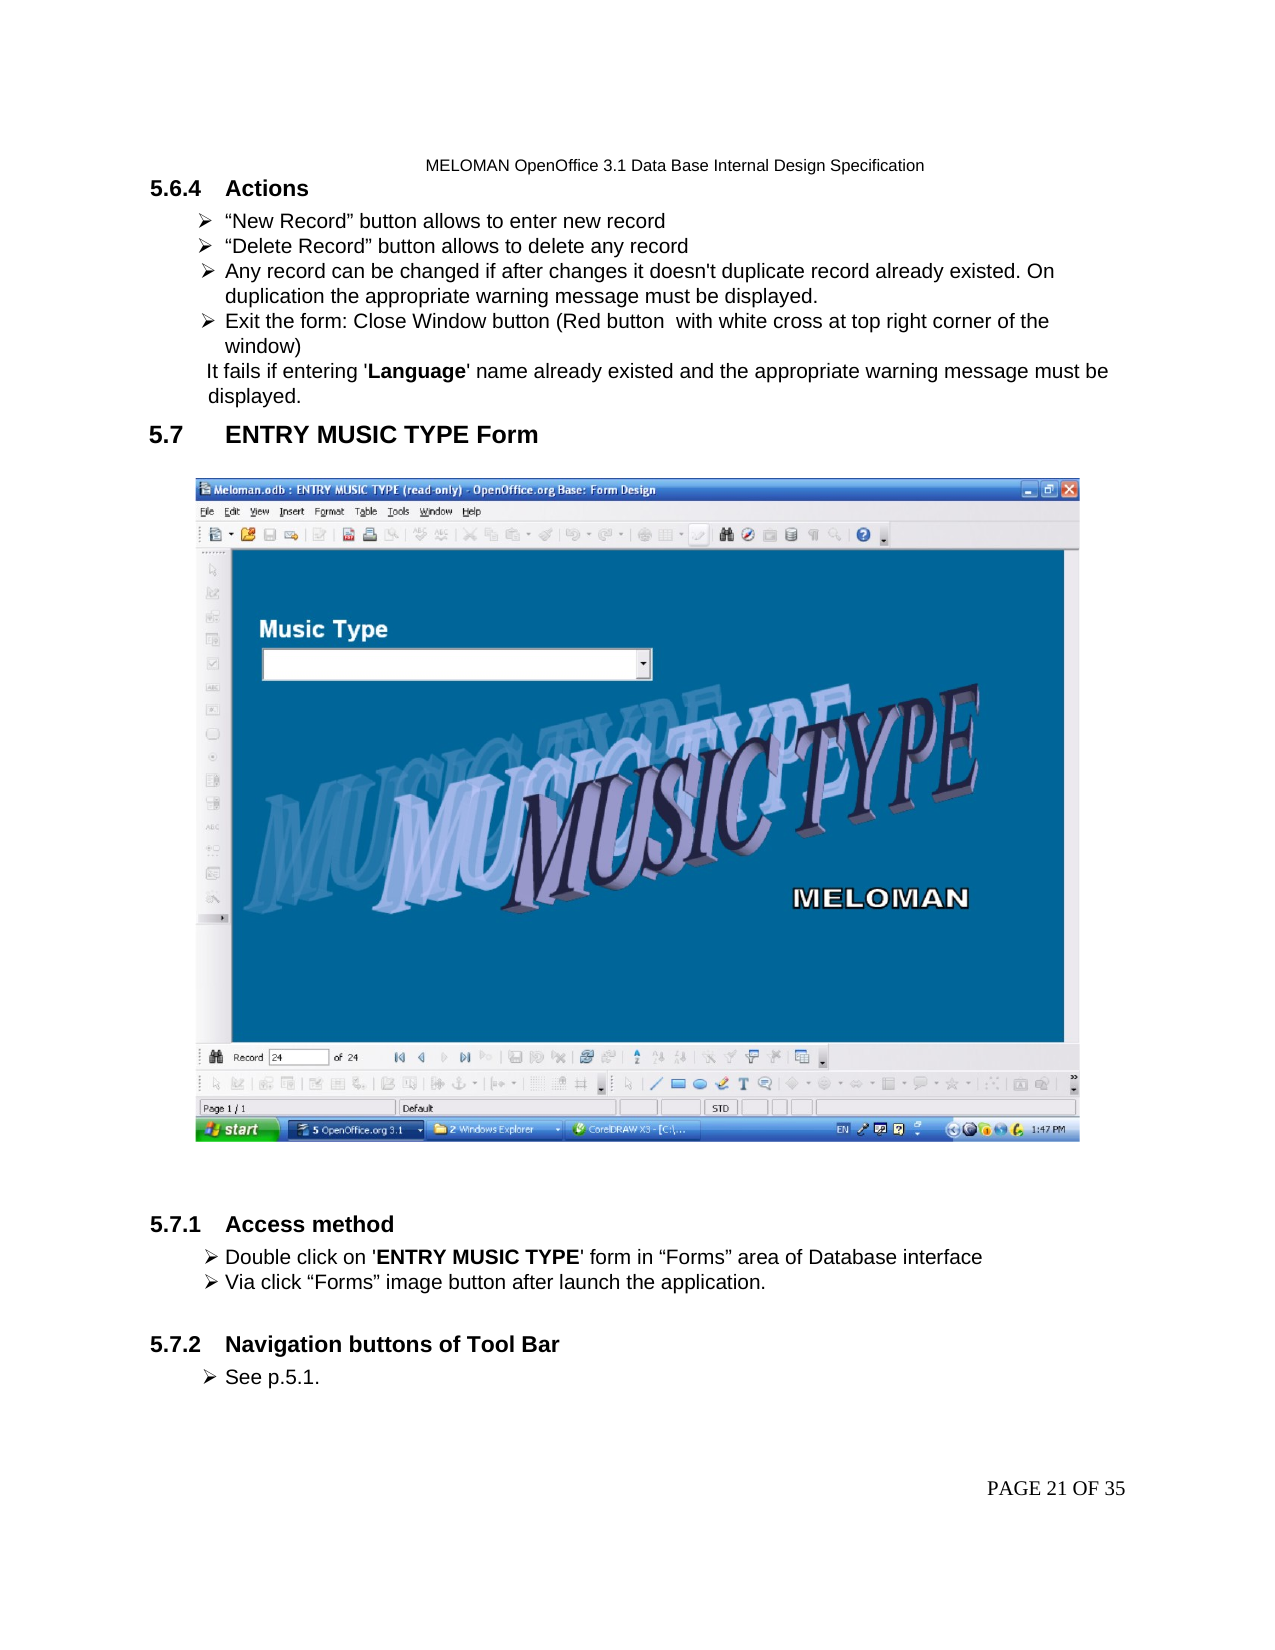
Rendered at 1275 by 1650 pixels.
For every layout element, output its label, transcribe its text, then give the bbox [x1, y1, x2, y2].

list See p.5.1. [202, 1364, 1125, 1389]
list “New Record” button allows to enter new record [197, 208, 1125, 233]
list Via click “Forms” image button after launch the application. [203, 1268, 1125, 1293]
subtitle Access method [150, 1211, 1125, 1237]
subtitle Navigation buttons of Tool Bar [150, 1331, 1125, 1357]
subtitle Actions [150, 175, 1125, 201]
text It fails if entering 'Language' name already existed and the appropriate warning message must be displayed. [206, 358, 1125, 408]
list Exit the form: Close Window button (Red button with white cross at top right corner of the window) [200, 308, 1125, 358]
list “Delete Record” button allows to delete any record [197, 233, 1125, 258]
picture [195, 478, 1080, 1142]
list Double click on 'ENTRY MUSIC TYPE' form in “Forms” area of Database interface [203, 1243, 1125, 1268]
list Any record can be changed if after changes it doesn't duplicate record already existed. On duplication the appropriate warning message must be displayed. [200, 258, 1125, 308]
subtitle ENTRY MUSIC TYPE Form [148, 420, 1125, 449]
